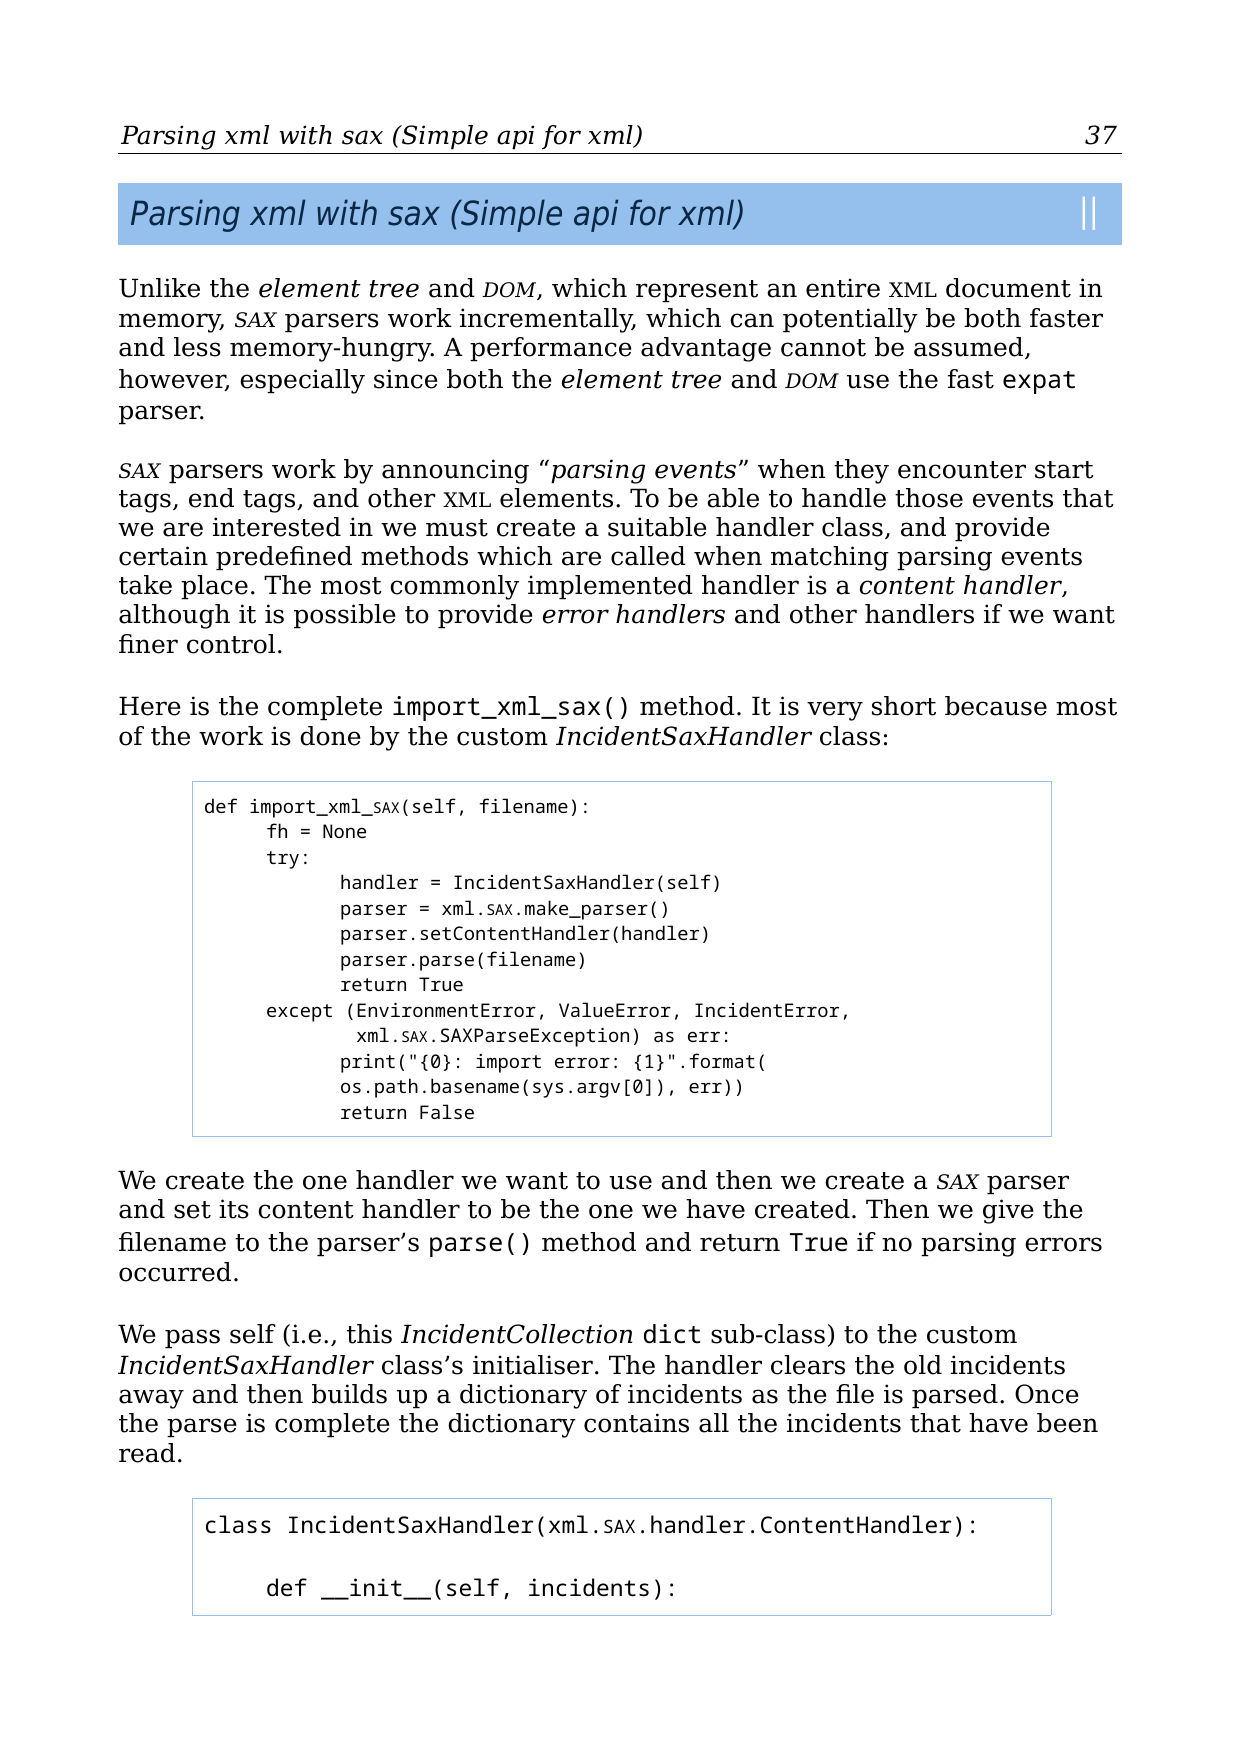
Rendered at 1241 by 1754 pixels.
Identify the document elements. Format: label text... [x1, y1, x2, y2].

subtitle Parsing xml with sax (Simple api for xml) [118, 183, 1122, 245]
text return False [193, 1087, 1051, 1136]
text def __init__(self, incidents): [193, 1560, 1051, 1615]
text except (EnvironmentError, ValueError, IncidentError, [193, 985, 1051, 1011]
text return True [193, 960, 1051, 985]
text try: [193, 832, 1051, 858]
text parser.parse(filename) [193, 934, 1051, 960]
text def import_xml_sax(self, filename): [193, 782, 1051, 807]
text sax parsers work by announcing “parsing events” when they encounter start tags, end tags, and other xml elements. To be able to handle those events that we are interested in we must create a suitable handler class, and provide certain predefined methods which are called when matching parsing events take place. The most commonly implemented handler is a content handler, although it is possible to provide error handlers and other handlers if we want finer control. [118, 455, 1122, 659]
text We pass self (i.e., this IncidentCollection dict sub-class) to the custom IncidentSaxHandler class’s initialiser. The handler clears the old incidents away and then builds up a dictionary of incidents as the file is parsed. Once the parse is complete the dictionary contains all the incidents that have been read. [118, 1317, 1122, 1468]
text os.path.basename(sys.argv[0]), err)) [193, 1062, 1051, 1087]
text handler = IncidentSaxHandler(self) [193, 858, 1051, 883]
text Here is the complete import_xml_sax() method. It is very short because most of the work is done by the custom IncidentSaxHandler class: [118, 688, 1122, 752]
text We create the one handler we want to use and then we create a sax parser and set its content handler to be the one we have created. Then we give the filename to the parser’s parse() method and return True if no parsing errors occurred. [118, 1166, 1122, 1288]
text parser = xml.sax.make_parser() [193, 883, 1051, 909]
text class IncidentSaxHandler(xml.sax.handler.ContentHandler): [193, 1499, 1051, 1529]
text print("{0}: import error: {1}".format( [193, 1036, 1051, 1062]
text || [1063, 191, 1098, 230]
text Unlike the element tree and dom, which represent an entire xml document in memory, sax parsers work incrementally, which can potentially be both faster and less memory-hungry. A performance advantage cannot be assumed, however, especially since both the element tree and dom use the fast expat parser. [118, 274, 1122, 425]
text parser.setContentHandler(handler) [193, 909, 1051, 934]
text fh = None [193, 807, 1051, 832]
text xml.sax.SAXParseException) as err: [193, 1011, 1051, 1036]
